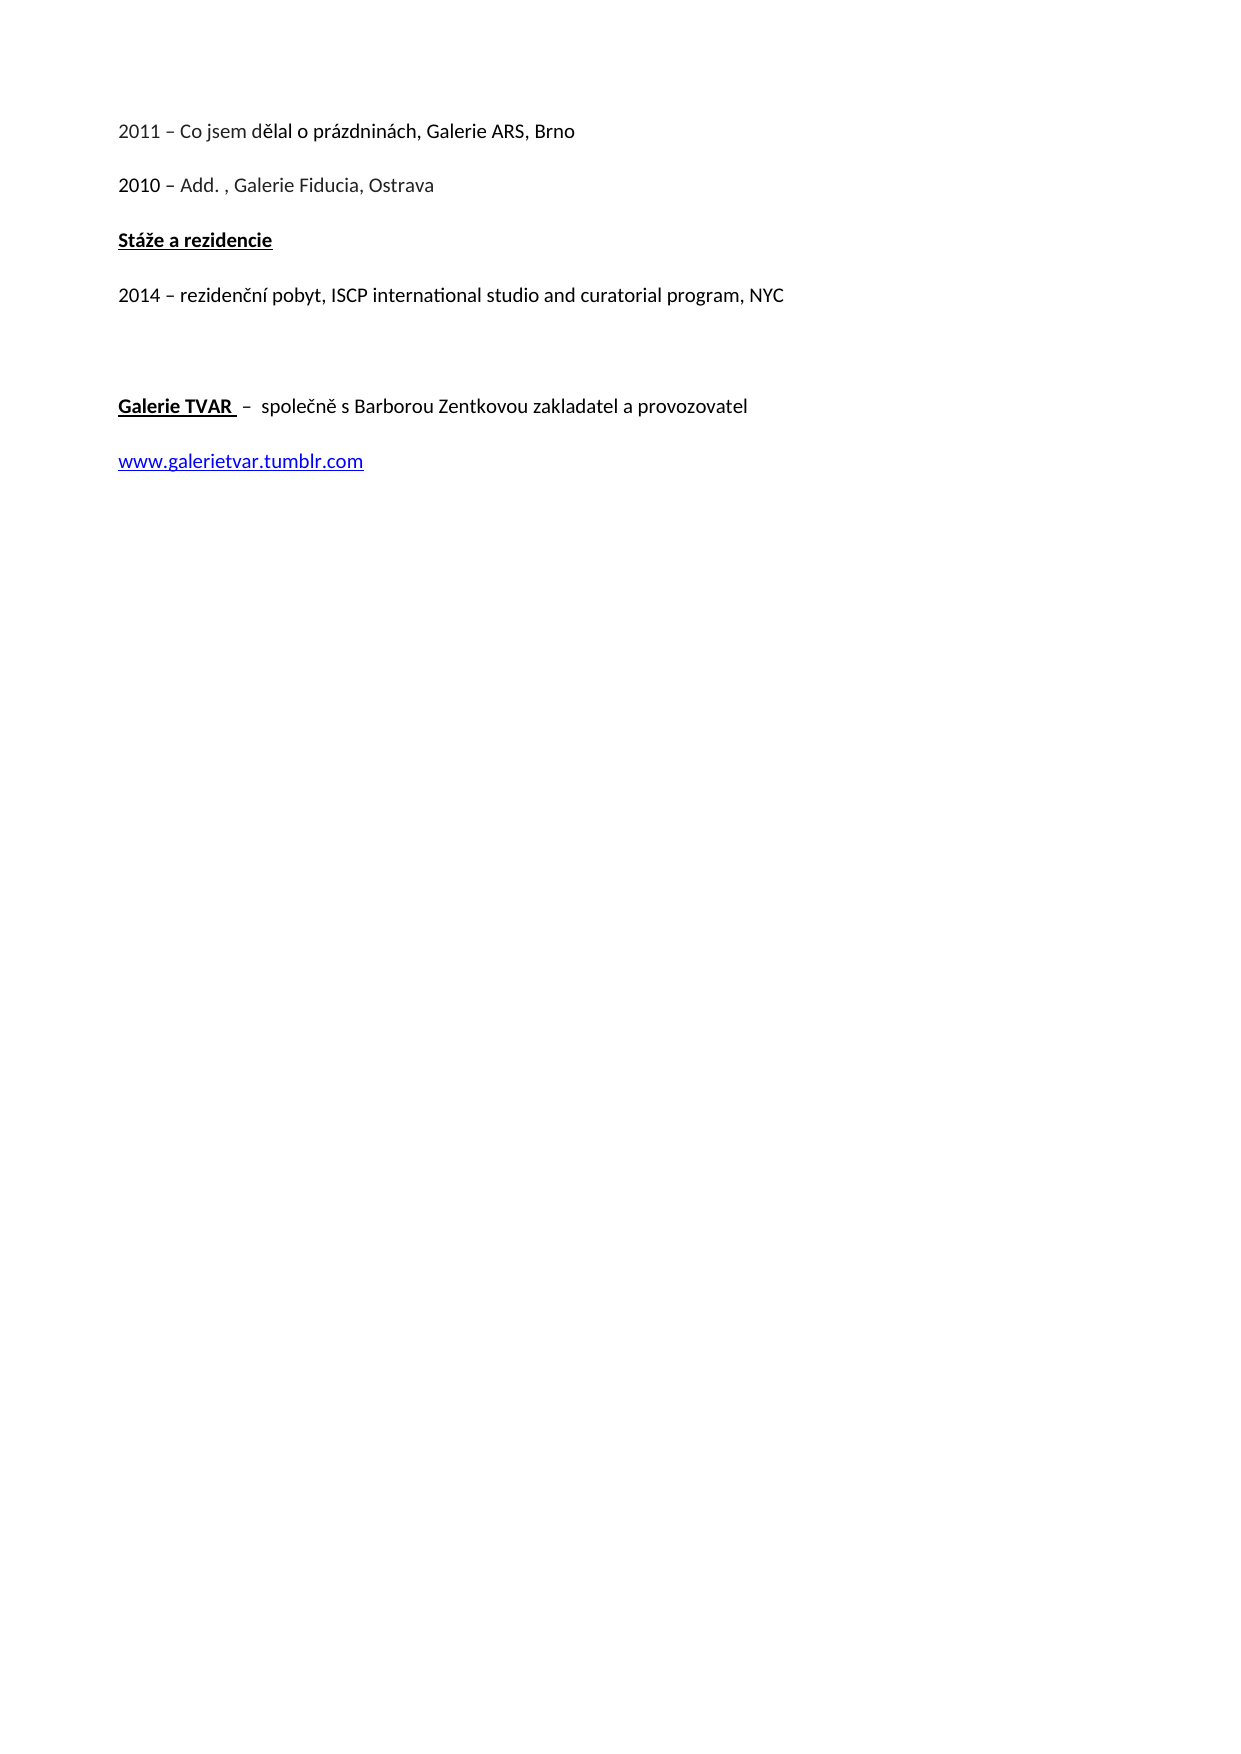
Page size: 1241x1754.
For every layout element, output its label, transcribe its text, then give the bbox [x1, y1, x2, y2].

text 2010 – Add. , Galerie Fiducia, Ostrava [118, 173, 1122, 198]
text 2014 – rezidenční pobyt, ISCP international studio and curatorial program, NYC [118, 282, 1122, 307]
text Stáže a rezidencie [118, 227, 1122, 253]
text Galerie TVAR – společně s Barborou Zentkovou zakladatel a provozovatel [118, 394, 1122, 419]
text 2011 – Co jsem dělal o prázdninách, Galerie ARS, Brno [118, 118, 1122, 143]
text www.galerietvar.tumblr.com [118, 448, 1122, 474]
